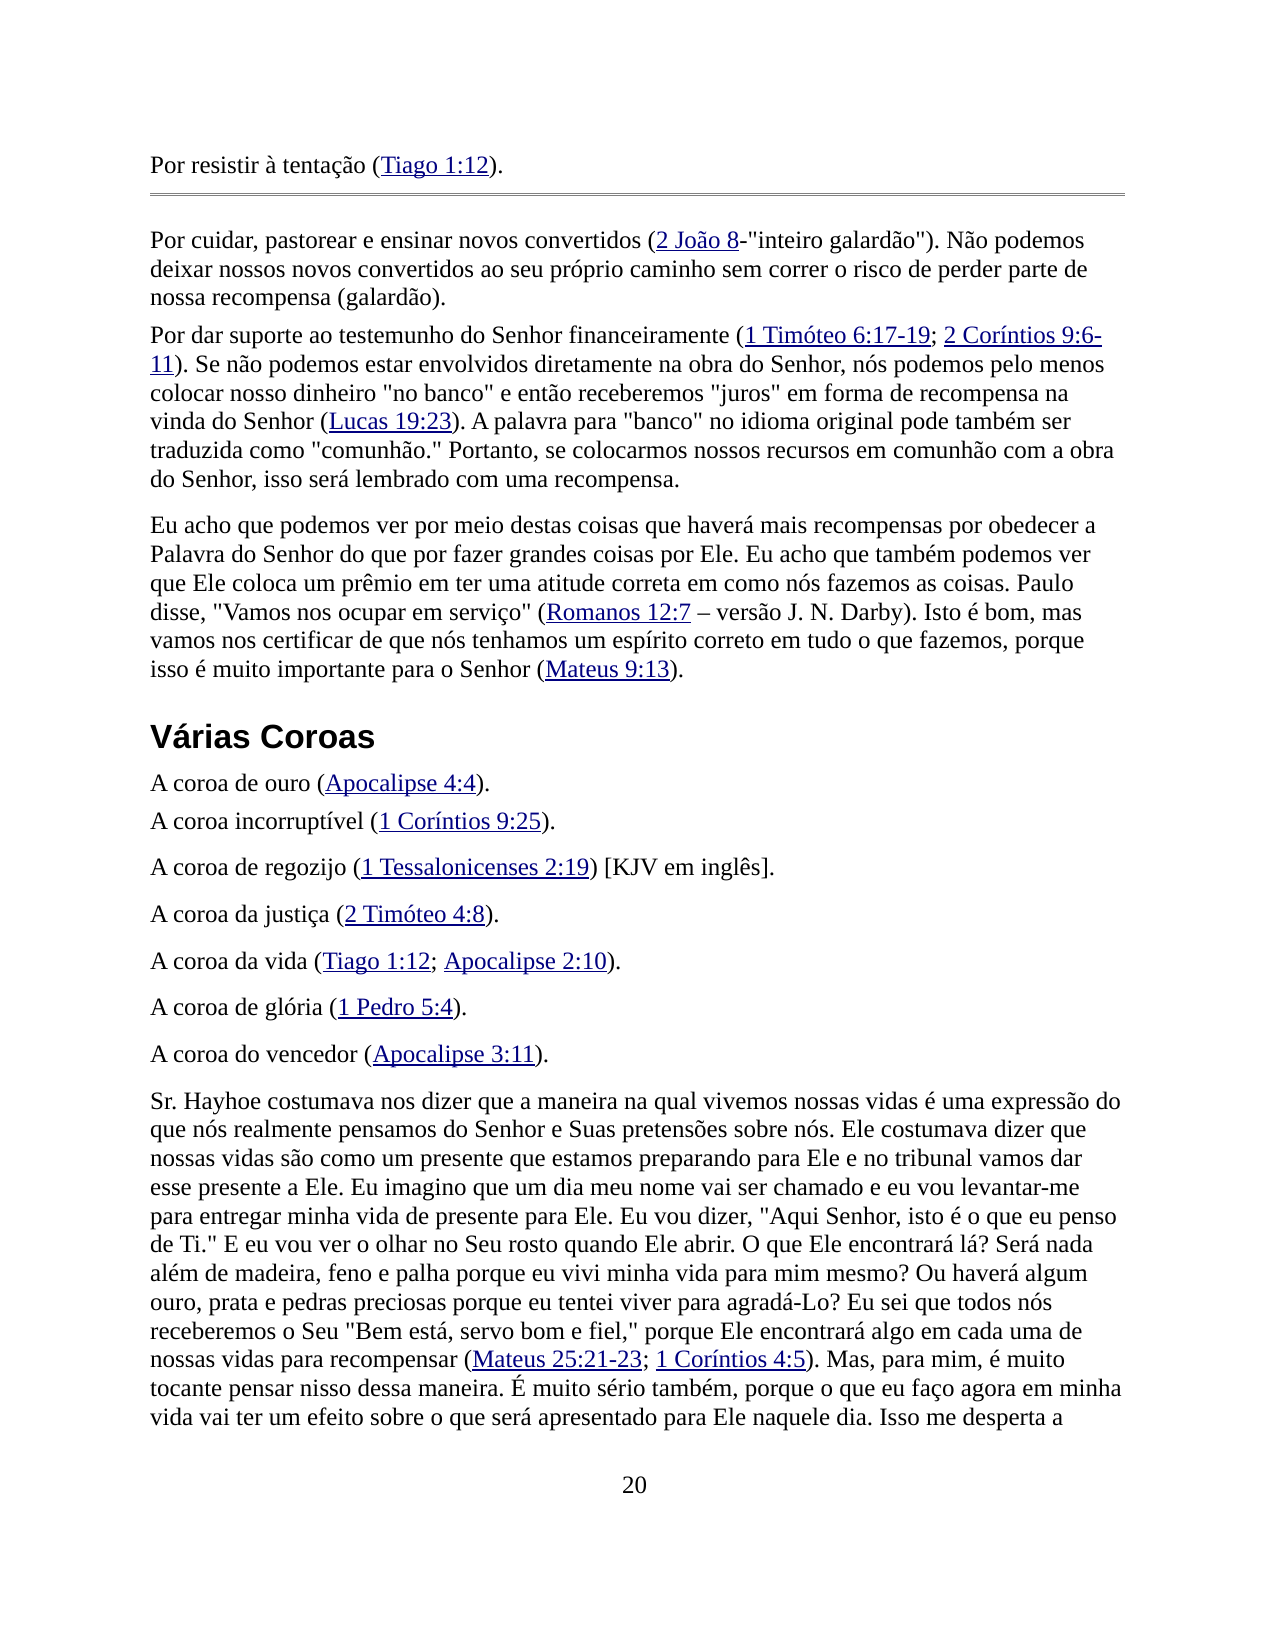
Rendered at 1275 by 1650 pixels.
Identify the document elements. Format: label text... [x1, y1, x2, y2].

subtitle Várias Coroas [150, 717, 1125, 756]
text Por resistir à tentação (Tiago 1:12). [150, 150, 1125, 179]
text A coroa de glória (1 Pedro 5:4). [150, 992, 1125, 1021]
text A coroa do vencedor (Apocalipse 3:11). [150, 1039, 1125, 1068]
text Sr. Hayhoe costumava nos dizer que a maneira na qual vivemos nossas vidas é uma expressão do que nós realmente pensamos do Senhor e Suas pretensões sobre nós. Ele costumava dizer que nossas vidas são como um presente que estamos preparando para Ele e no tribunal vamos dar esse presente a Ele. Eu imagino que um dia meu nome vai ser chamado e eu vou levantar-me para entregar minha vida de presente para Ele. Eu vou dizer, "Aqui Senhor, isto é o que eu penso de Ti." E eu vou ver o olhar no Seu rosto quando Ele abrir. O que Ele encontrará lá? Será nada além de madeira, feno e palha porque eu vivi minha vida para mim mesmo? Ou haverá algum ouro, prata e pedras preciosas porque eu tentei viver para agradá-Lo? Eu sei que todos nós receberemos o Seu "Bem está, servo bom e fiel," porque Ele encontrará algo em cada uma de nossas vidas para recompensar (Mateus 25:21-23; 1 Coríntios 4:5). Mas, para mim, é muito tocante pensar nisso dessa maneira. É muito sério também, porque o que eu faço agora em minha vida vai ter um efeito sobre o que será apresentado para Ele naquele dia. Isso me desperta a [150, 1086, 1125, 1431]
text Por cuidar, pastorear e ensinar novos convertidos (2 João 8-"inteiro galardão"). Não podemos deixar nossos novos convertidos ao seu próprio caminho sem correr o risco de perder parte de nossa recompensa (galardão). [150, 225, 1125, 311]
text Por dar suporte ao testemunho do Senhor financeiramente (1 Timóteo 6:17-19; 2 Coríntios 9:6-11). Se não podemos estar envolvidos diretamente na obra do Senhor, nós podemos pelo menos colocar nosso dinheiro "no banco" e então receberemos "juros" em forma de recompensa na vinda do Senhor (Lucas 19:23). A palavra para "banco" no idioma original pode também ser traduzida como "comunhão." Portanto, se colocarmos nossos recursos em comunhão com a obra do Senhor, isso será lembrado com uma recompensa. [150, 320, 1125, 493]
text A coroa de regozijo (1 Tessalonicenses 2:19) [KJV em inglês]. [150, 852, 1125, 881]
text A coroa incorruptível (1 Coríntios 9:25). [150, 806, 1125, 834]
text A coroa da justiça (2 Timóteo 4:8). [150, 899, 1125, 928]
text A coroa da vida (Tiago 1:12; Apocalipse 2:10). [150, 946, 1125, 974]
text Eu acho que podemos ver por meio destas coisas que haverá mais recompensas por obedecer a Palavra do Senhor do que por fazer grandes coisas por Ele. Eu acho que também podemos ver que Ele coloca um prêmio em ter uma atitude correta em como nós fazemos as coisas. Paulo disse, "Vamos nos ocupar em serviço" (Romanos 12:7 – versão J. N. Darby). Isto é bom, mas vamos nos certificar de que nós tenhamos um espírito correto em tudo o que fazemos, porque isso é muito importante para o Senhor (Mateus 9:13). [150, 511, 1125, 683]
text A coroa de ouro (Apocalipse 4:4). [150, 768, 1125, 797]
